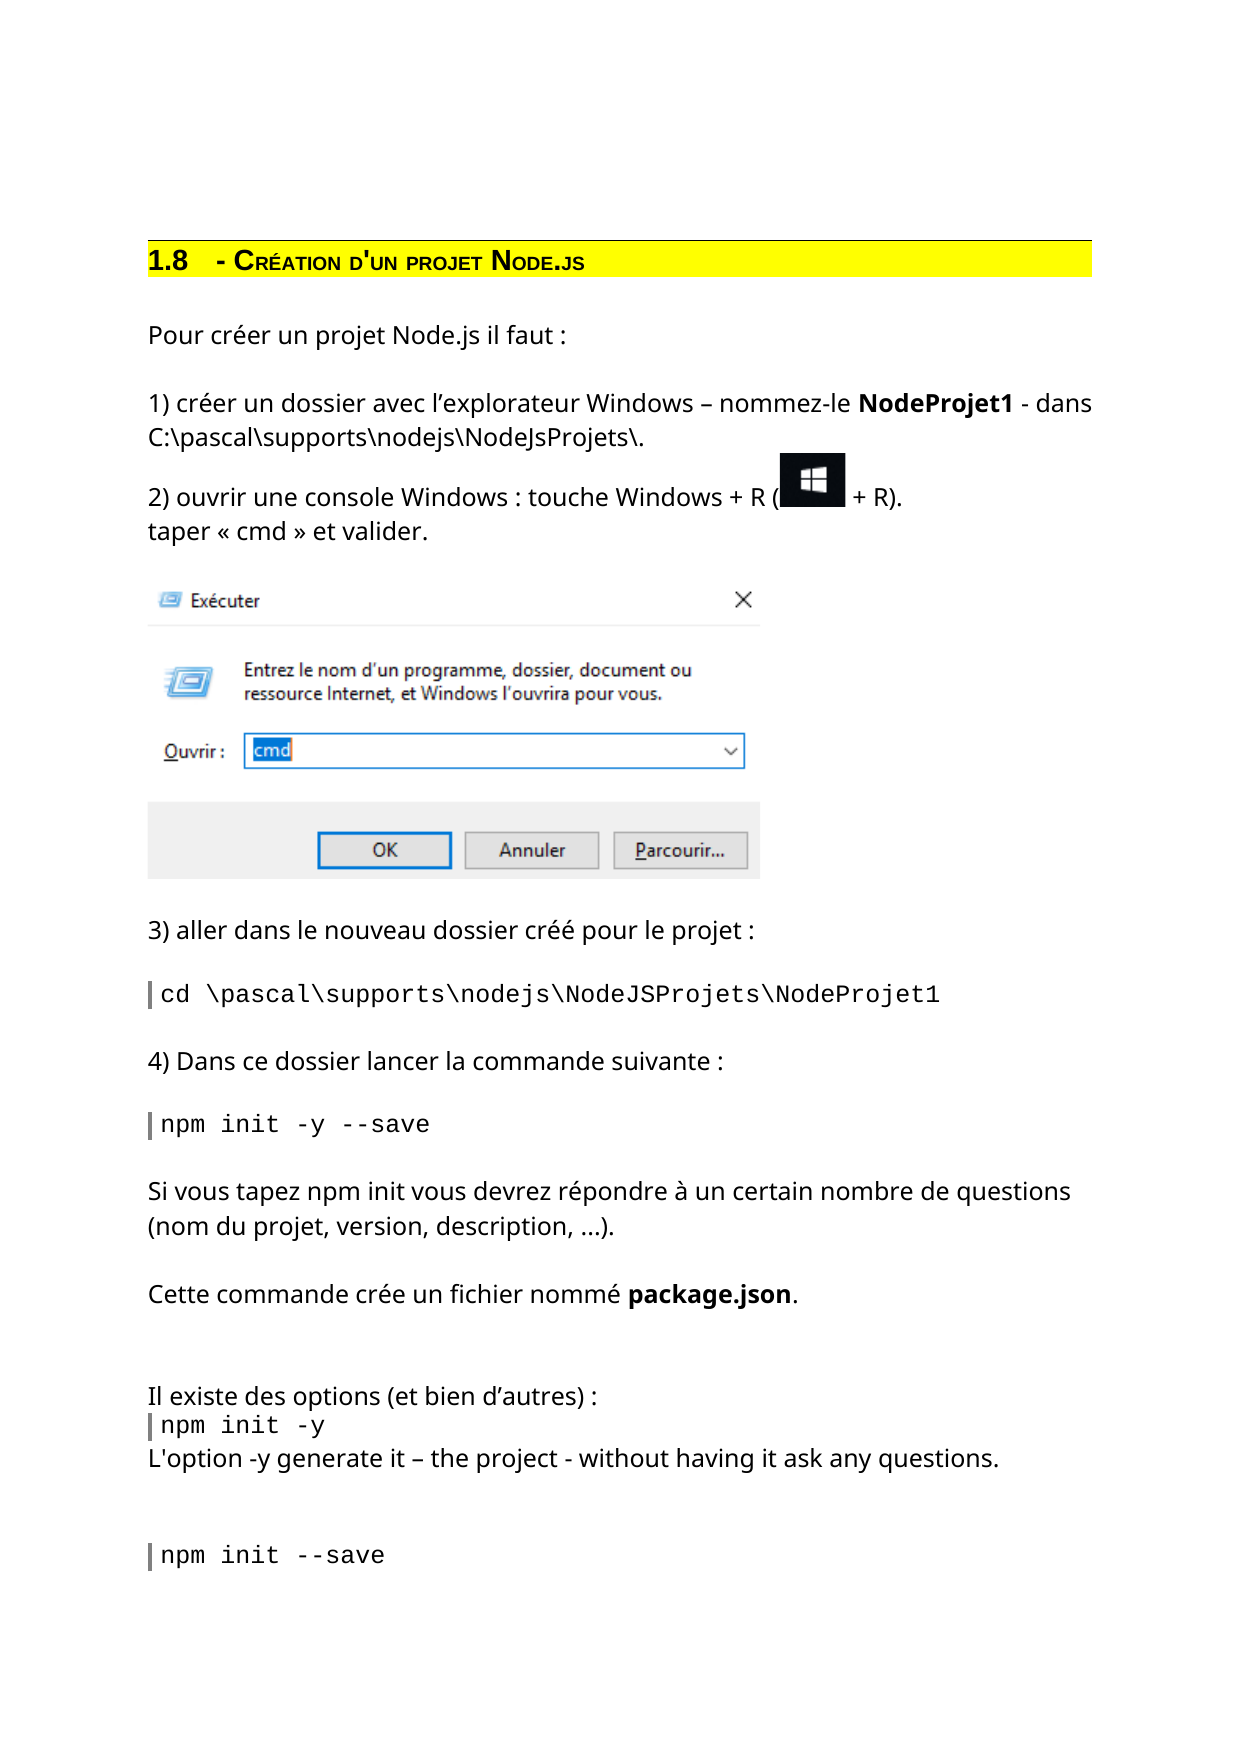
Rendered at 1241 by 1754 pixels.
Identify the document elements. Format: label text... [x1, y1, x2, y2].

text 3) aller dans le nouveau dossier créé pour le projet : [148, 913, 1092, 947]
text npm init -y --save [152, 1112, 1092, 1140]
picture [779, 453, 846, 507]
text cd \pascal\supports\nodejs\NodeJSProjets\NodeProjet1 [152, 981, 1092, 1009]
text npm init -y [148, 1412, 1092, 1441]
text Pour créer un projet Node.js il faut : [148, 317, 1092, 351]
text taper « cmd » et valider. [148, 514, 1092, 548]
text Il existe des options (et bien d’autres) : [148, 1378, 1092, 1412]
subtitle - Création d'un projet Node.js [148, 241, 1092, 277]
text 2) ouvrir une console Windows : touche Windows + R ( + R). [148, 453, 1092, 514]
text npm init --save [152, 1543, 1092, 1571]
text Cette commande crée un fichier nommé package.json. [148, 1276, 1092, 1310]
text 4) Dans ce dossier lancer la commande suivante : [148, 1043, 1092, 1078]
text L'option -y generate it – the project - without having it ask any questions. [148, 1441, 1092, 1475]
text 1) créer un dossier avec l’explorateur Windows – nommez-le NodeProjet1 - dans C:\pascal\supports\nodejs\NodeJsProjets\. [148, 385, 1092, 453]
text Si vous tapez npm init vous devrez répondre à un certain nombre de questions (nom du projet, version, description, ...). [148, 1174, 1092, 1242]
picture [147, 582, 761, 879]
